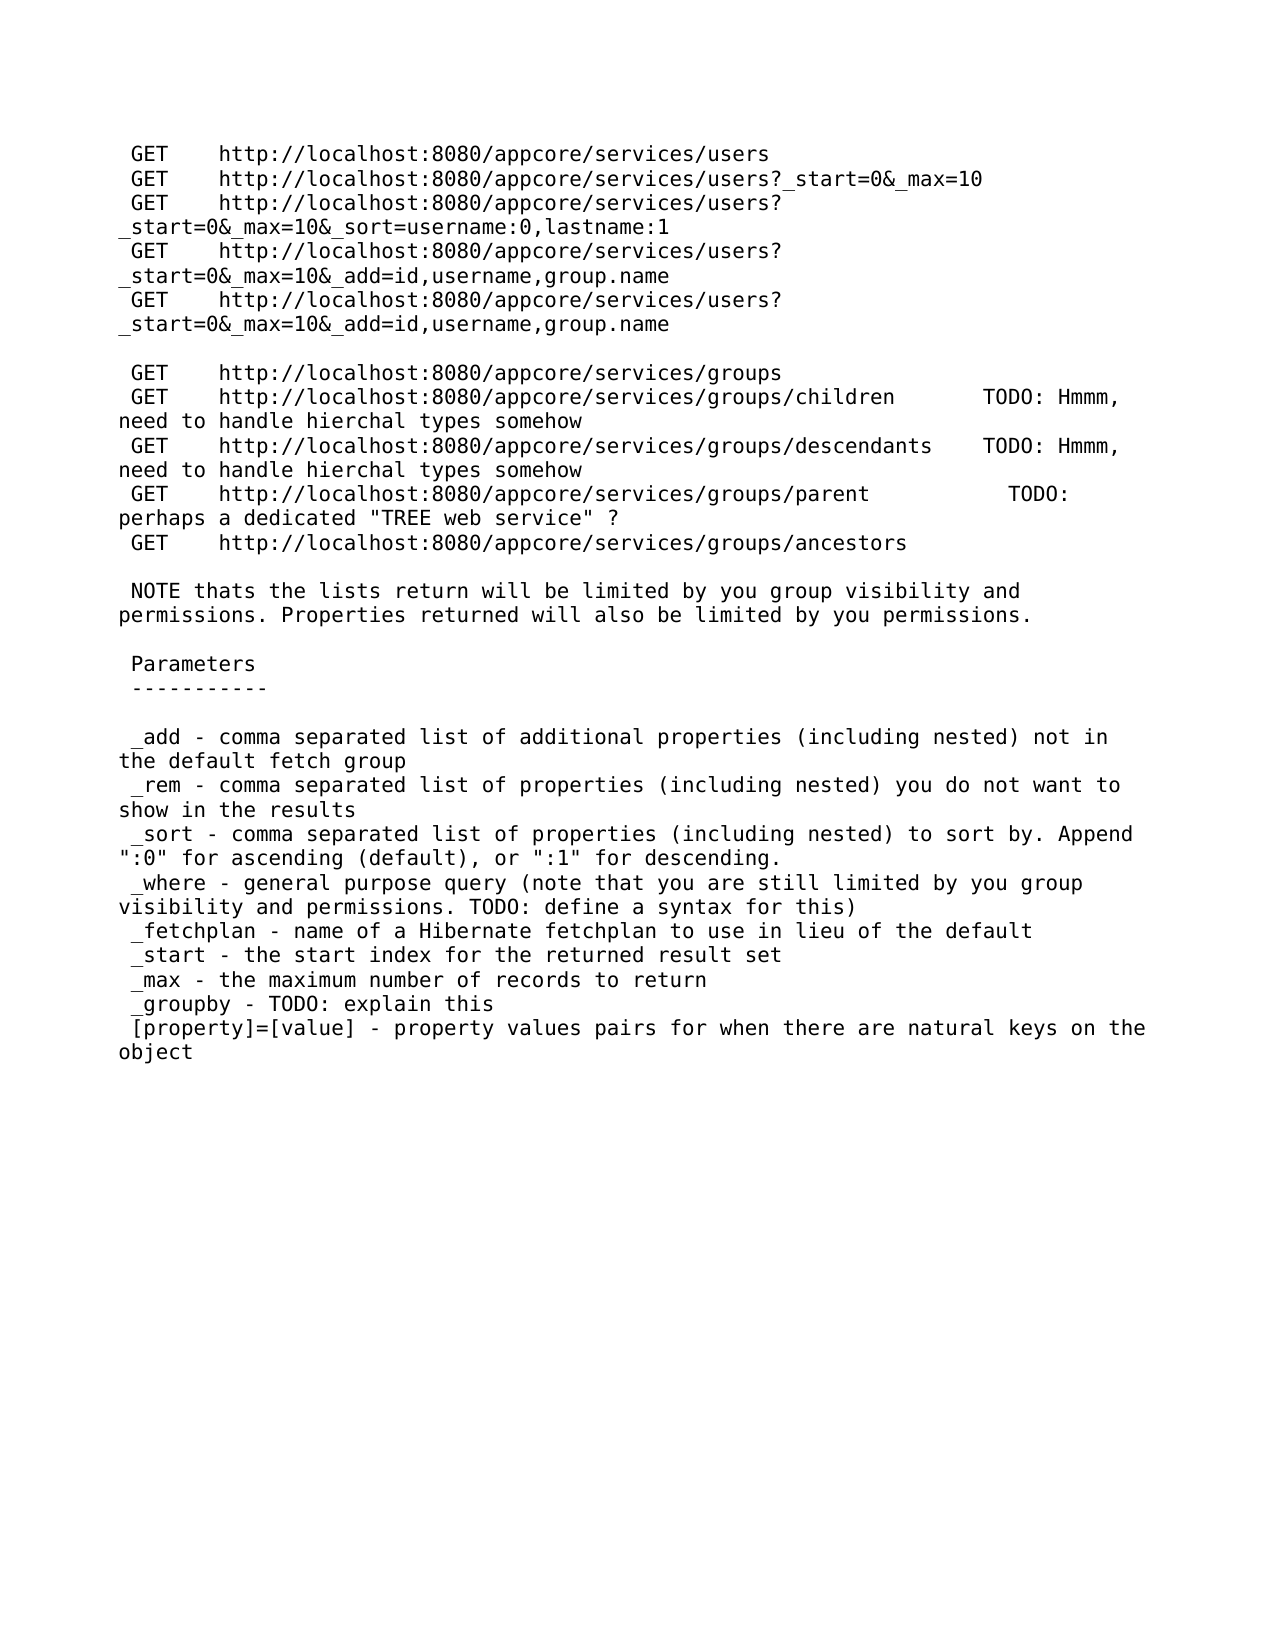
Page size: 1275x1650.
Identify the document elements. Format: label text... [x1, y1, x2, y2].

text GET http://localhost:8080/appcore/services/users?_start=0&_max=10 [118, 167, 1157, 191]
text ----------- [118, 676, 1157, 701]
text GET http://localhost:8080/appcore/services/users?_start=0&_max=10&_sort=username:0,lastname:1 [118, 191, 1157, 239]
text GET http://localhost:8080/appcore/services/groups [118, 361, 1157, 385]
text GET http://localhost:8080/appcore/services/groups/ancestors [118, 531, 1157, 555]
text GET http://localhost:8080/appcore/services/groups/children TODO: Hmmm, need to handle hierchal types somehow [118, 385, 1157, 434]
text Parameters [118, 652, 1157, 676]
text _fetchplan - name of a Hibernate fetchplan to use in lieu of the default [118, 919, 1157, 943]
text _sort - comma separated list of properties (including nested) to sort by. Append ":0" for ascending (default), or ":1" for descending. [118, 822, 1157, 871]
text _where - general purpose query (note that you are still limited by you group visibility and permissions. TODO: define a syntax for this) [118, 871, 1157, 919]
text _start - the start index for the returned result set [118, 943, 1157, 968]
text _add - comma separated list of additional properties (including nested) not in the default fetch group [118, 725, 1157, 773]
text GET http://localhost:8080/appcore/services/groups/descendants TODO: Hmmm, need to handle hierchal types somehow [118, 434, 1157, 482]
text _groupby - TODO: explain this [118, 992, 1157, 1016]
text [property]=[value] - property values pairs for when there are natural keys on the object [118, 1016, 1157, 1065]
text _max - the maximum number of records to return [118, 968, 1157, 992]
text GET http://localhost:8080/appcore/services/users [118, 142, 1157, 167]
text GET http://localhost:8080/appcore/services/users?_start=0&_max=10&_add=id,username,group.name [118, 239, 1157, 288]
text GET http://localhost:8080/appcore/services/groups/parent TODO: perhaps a dedicated "TREE web service" ? [118, 482, 1157, 531]
text GET http://localhost:8080/appcore/services/users?_start=0&_max=10&_add=id,username,group.name [118, 288, 1157, 337]
text NOTE thats the lists return will be limited by you group visibility and permissions. Properties returned will also be limited by you permissions. [118, 579, 1157, 628]
text _rem - comma separated list of properties (including nested) you do not want to show in the results [118, 773, 1157, 822]
